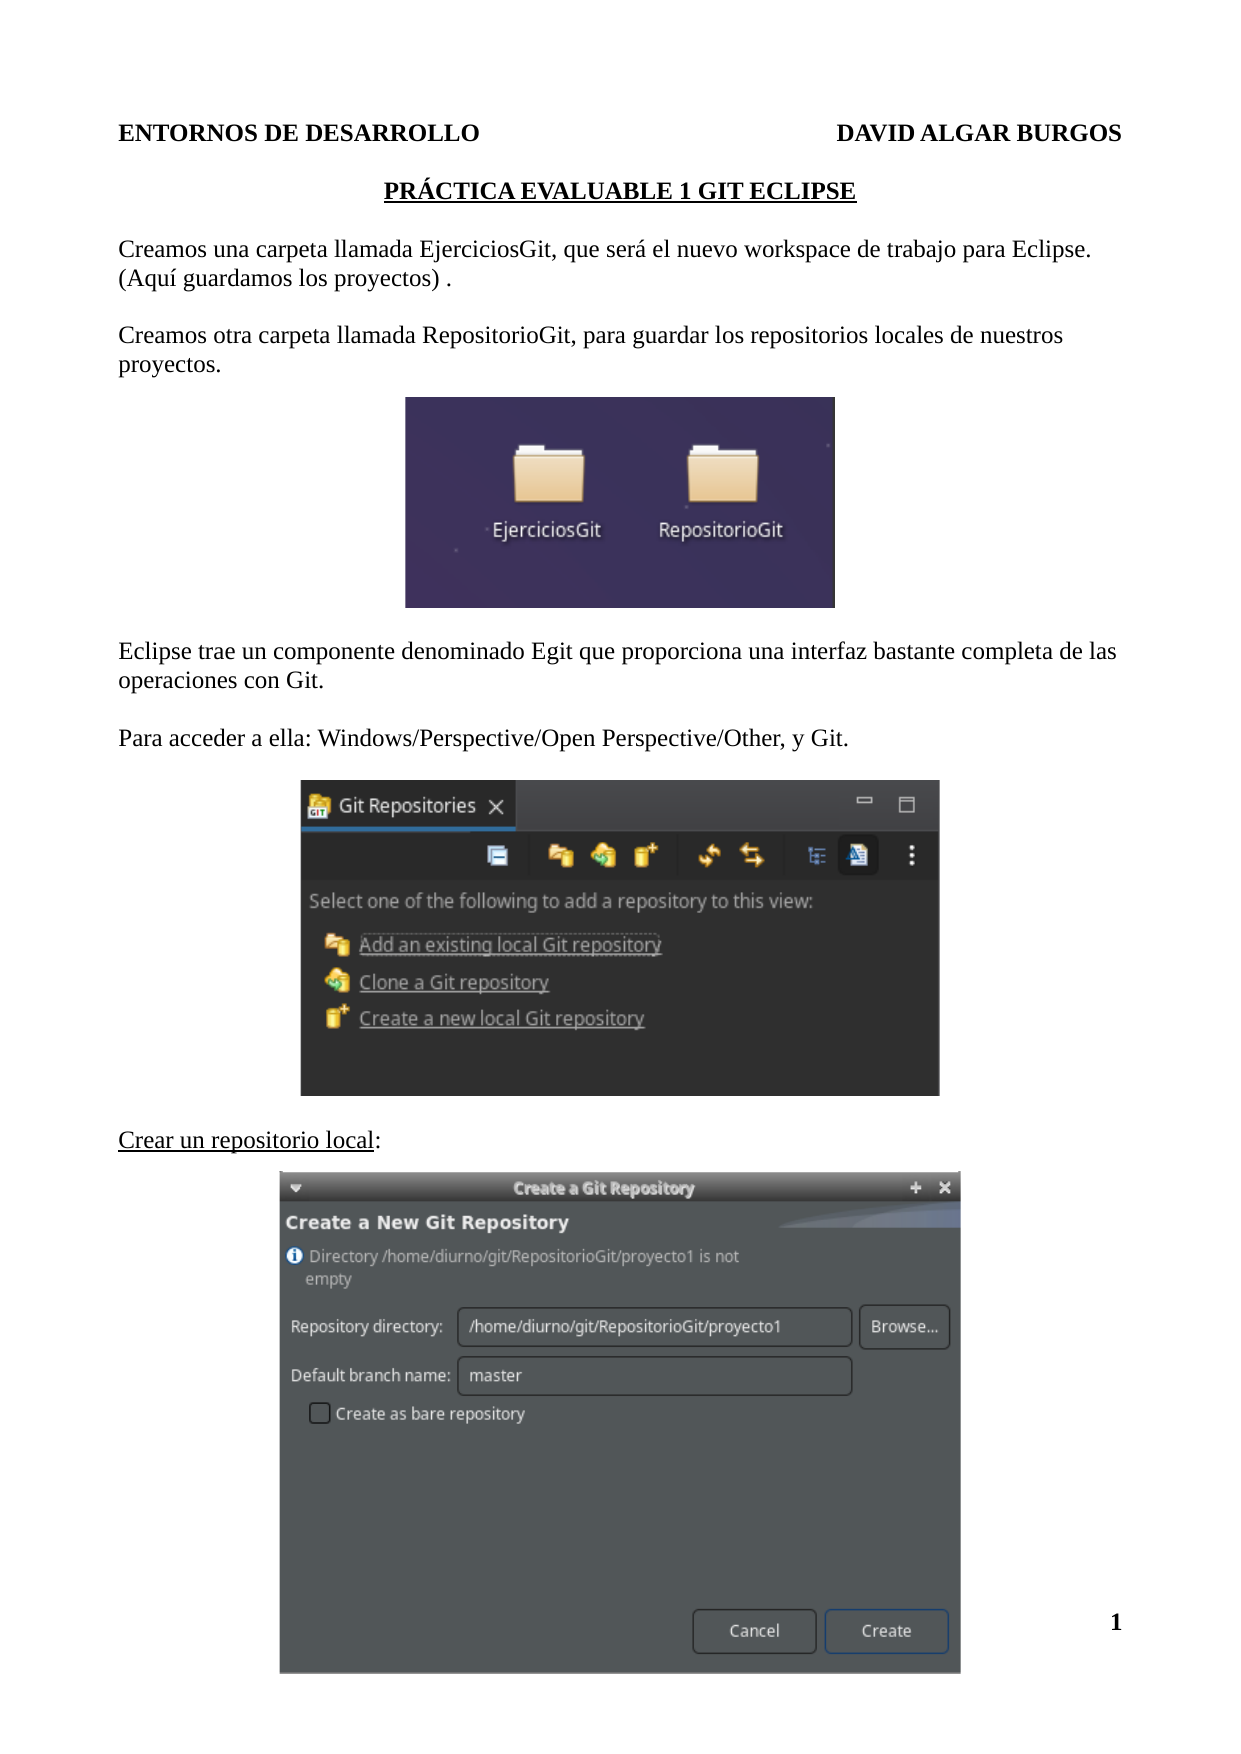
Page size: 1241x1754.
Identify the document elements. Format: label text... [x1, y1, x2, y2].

text Eclipse trae un componente denominado Egit que proporciona una interfaz bastante completa de las operaciones con Git. [118, 636, 1122, 694]
text Creamos otra carpeta llamada RepositorioGit, para guardar los repositorios locales de nuestros proyectos. [118, 320, 1122, 378]
text Creamos una carpeta llamada EjerciciosGit, que será el nuevo workspace de trabajo para Eclipse. (Aquí guardamos los proyectos) . [118, 234, 1122, 291]
text Crear un repositorio local: [118, 1125, 1122, 1154]
picture [279, 1171, 961, 1674]
picture [405, 397, 835, 608]
text PRÁCTICA EVALUABLE 1 GIT ECLIPSE [118, 176, 1122, 205]
picture [300, 780, 940, 1096]
text Para acceder a ella: Windows/Perspective/Open Perspective/Other, y Git. [118, 723, 1122, 751]
